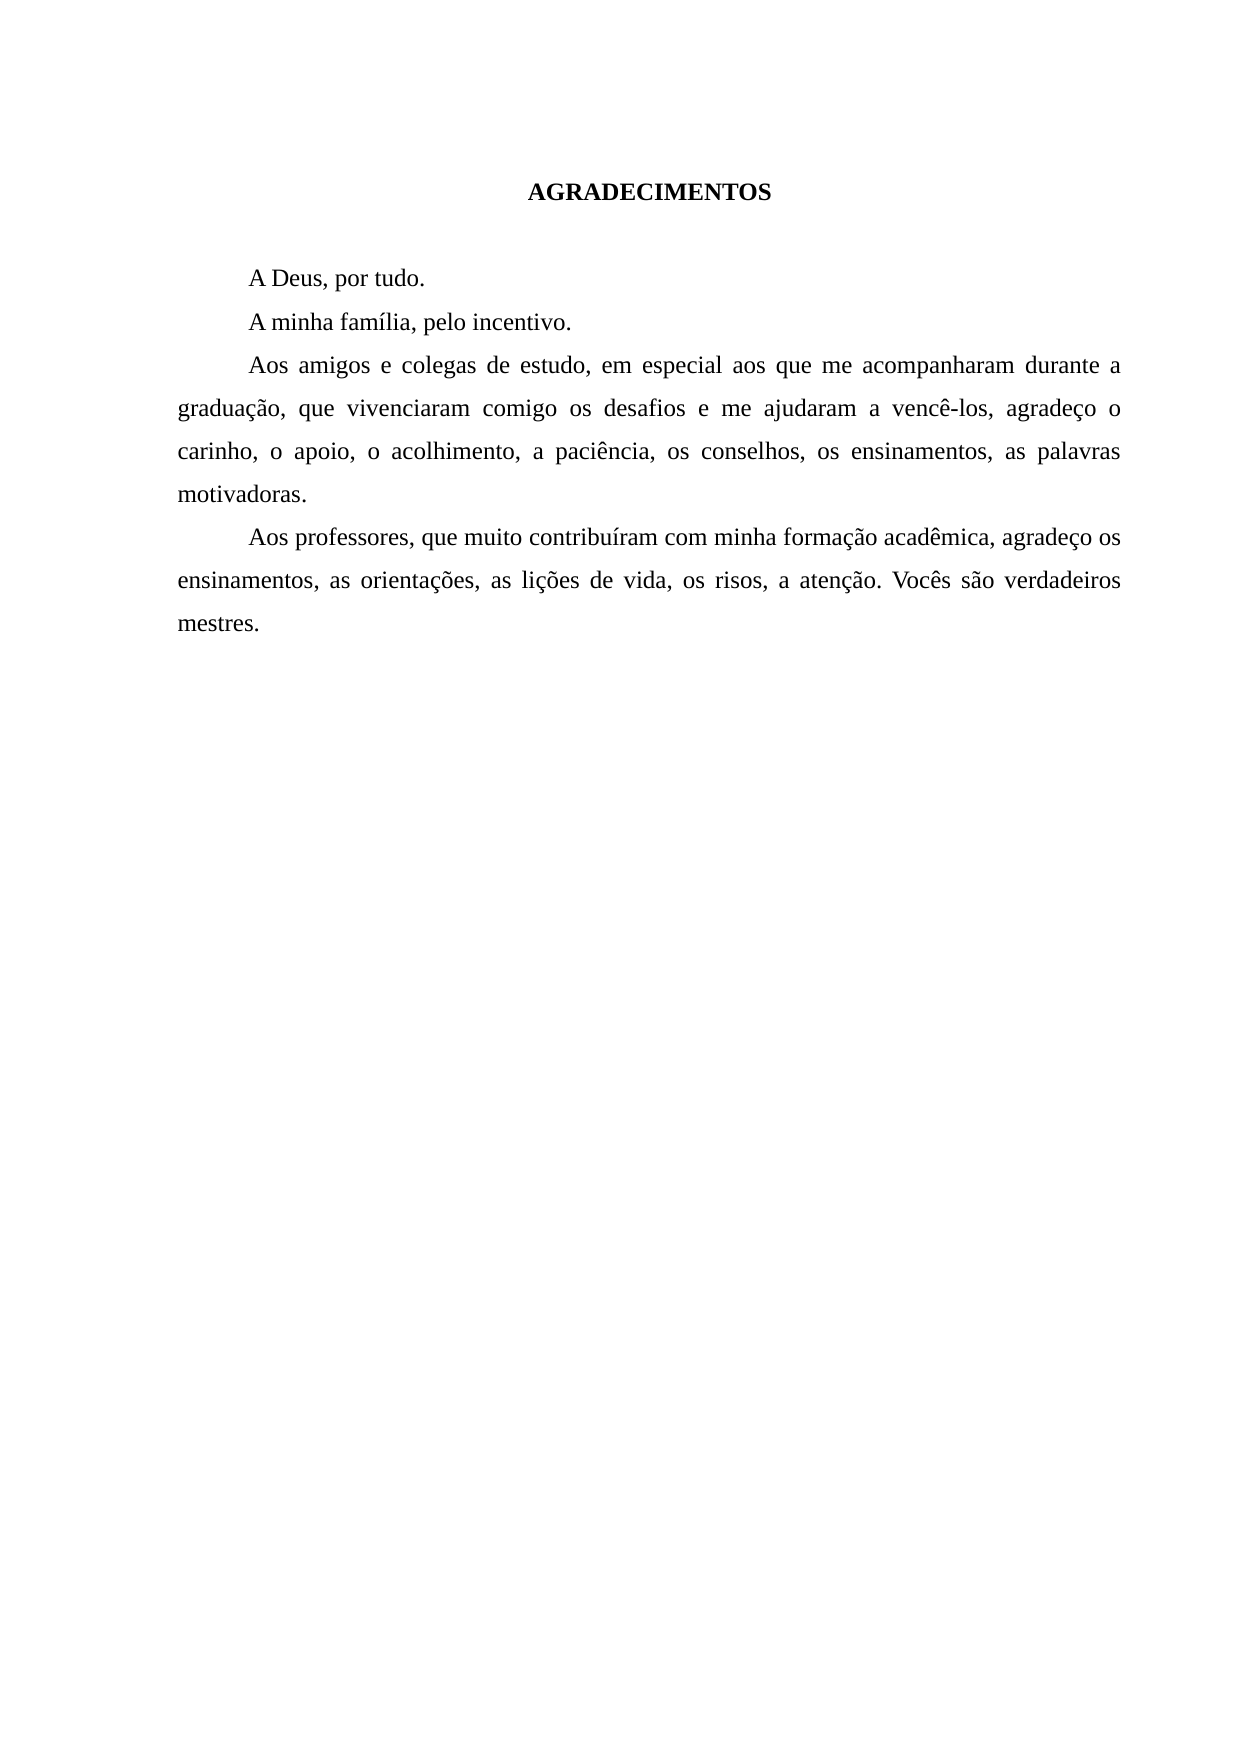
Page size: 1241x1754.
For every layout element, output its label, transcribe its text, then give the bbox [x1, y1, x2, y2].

text A Deus, por tudo. [177, 263, 1122, 292]
text Aos professores, que muito contribuíram com minha formação acadêmica, agradeço os ensinamentos, as orientações, as lições de vida, os risos, a atenção. Vocês são verdadeiros mestres. [177, 522, 1122, 637]
text A minha família, pelo incentivo. [177, 307, 1122, 335]
text Aos amigos e colegas de estudo, em especial aos que me acompanharam durante a graduação, que vivenciaram comigo os desafios e me ajudaram a vencê-los, agradeço o carinho, o apoio, o acolhimento, a paciência, os conselhos, os ensinamentos, as palavras motivadoras. [177, 350, 1122, 508]
text AGRADECIMENTOS [177, 177, 1122, 206]
